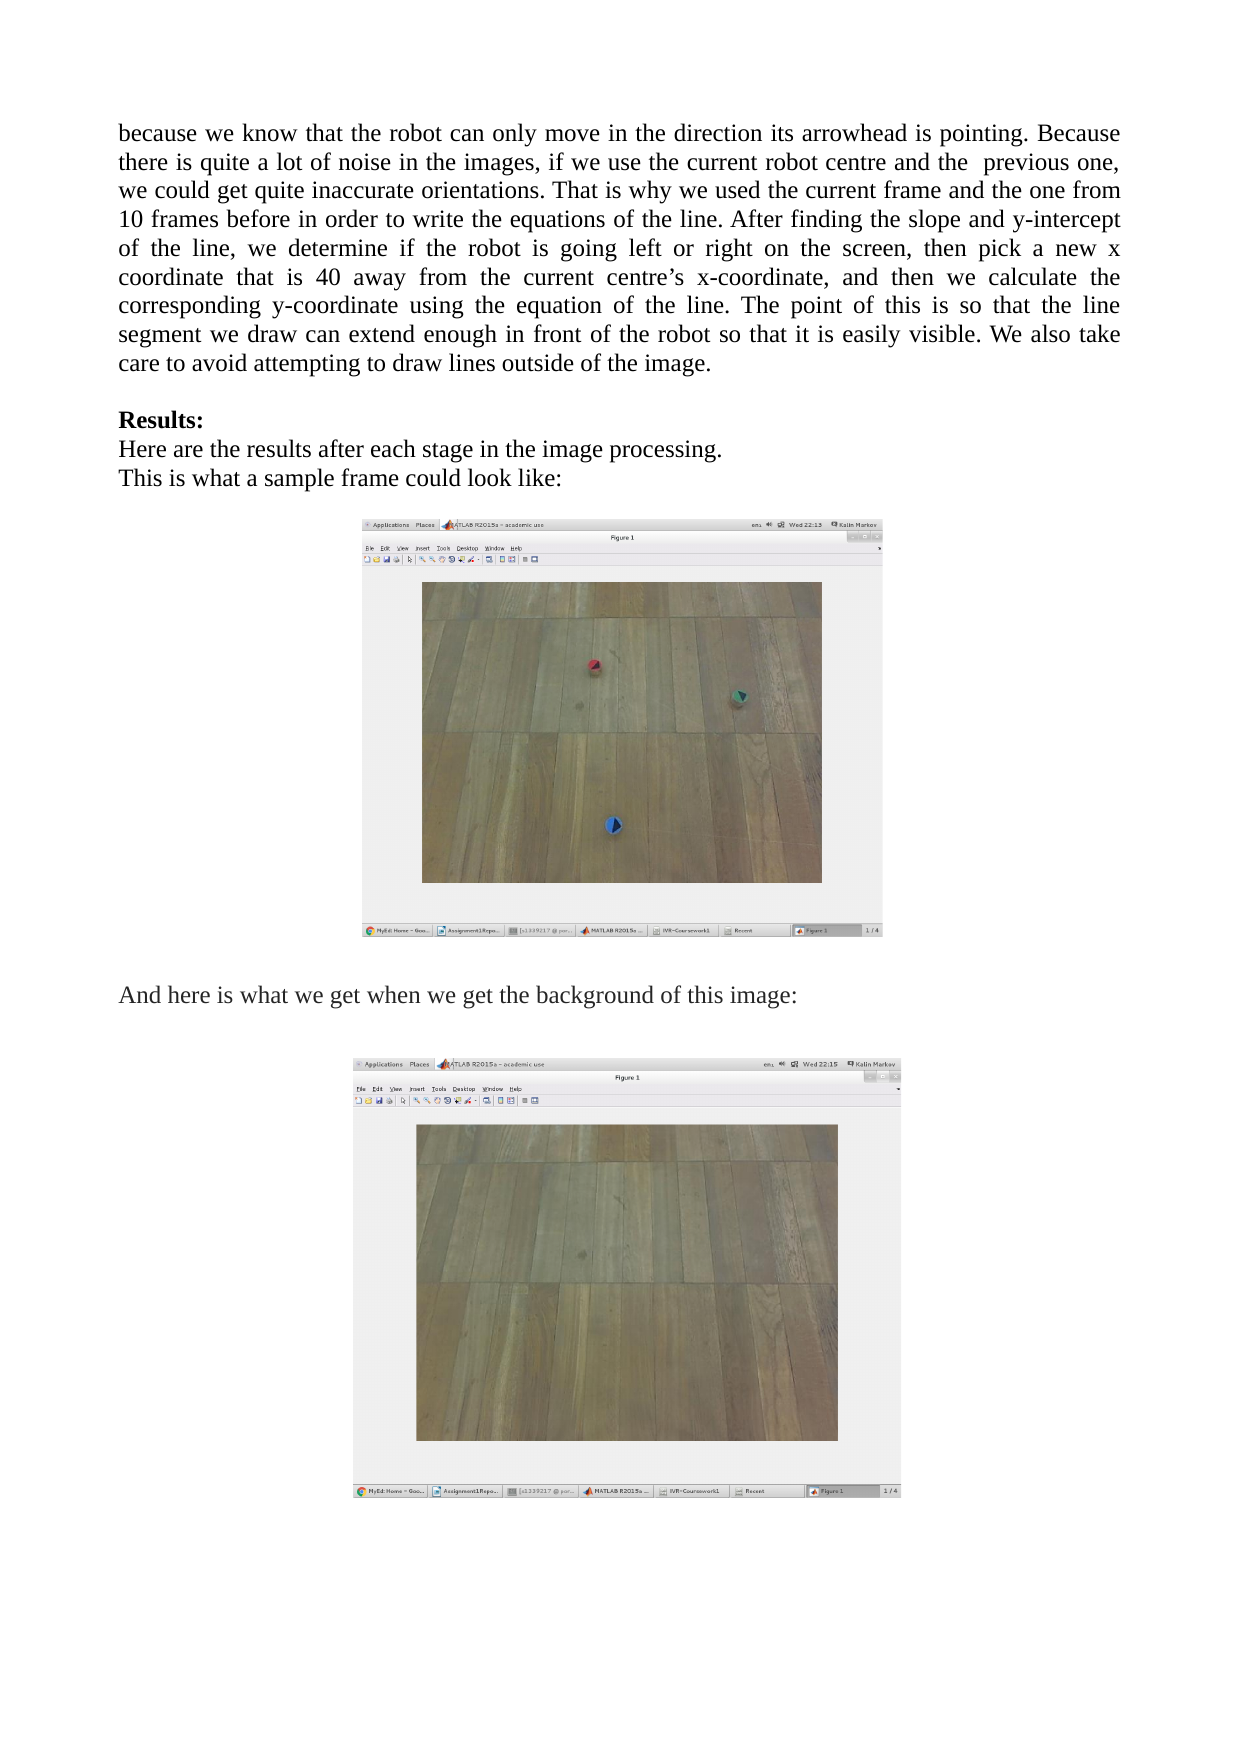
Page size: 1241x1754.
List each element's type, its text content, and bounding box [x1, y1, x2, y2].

picture [362, 519, 883, 937]
text And here is what we get when we get the background of this image: [118, 981, 1122, 1009]
picture [353, 1058, 902, 1498]
text Here are the results after each stage in the image processing. [118, 434, 1122, 463]
text because we know that the robot can only move in the direction its arrowhead is pointing. Because there is quite a lot of noise in the images, if we use the current robot centre and the previous one, we could get quite inaccurate orientations. That is why we used the current frame and the one from 10 frames before in order to write the equations of the line. After finding the slope and y-intercept of the line, we determine if the robot is going left or right on the screen, then pick a new x coordinate that is 40 away from the current centre’s x-coordinate, and then we calculate the corresponding y-coordinate using the equation of the line. The point of this is so that the line segment we draw can extend enough in front of the robot so that it is easily visible. We also take care to avoid attempting to draw lines outside of the image. [118, 118, 1122, 377]
text Results: [118, 406, 1122, 434]
text This is what a sample frame could look like: [118, 463, 1122, 492]
